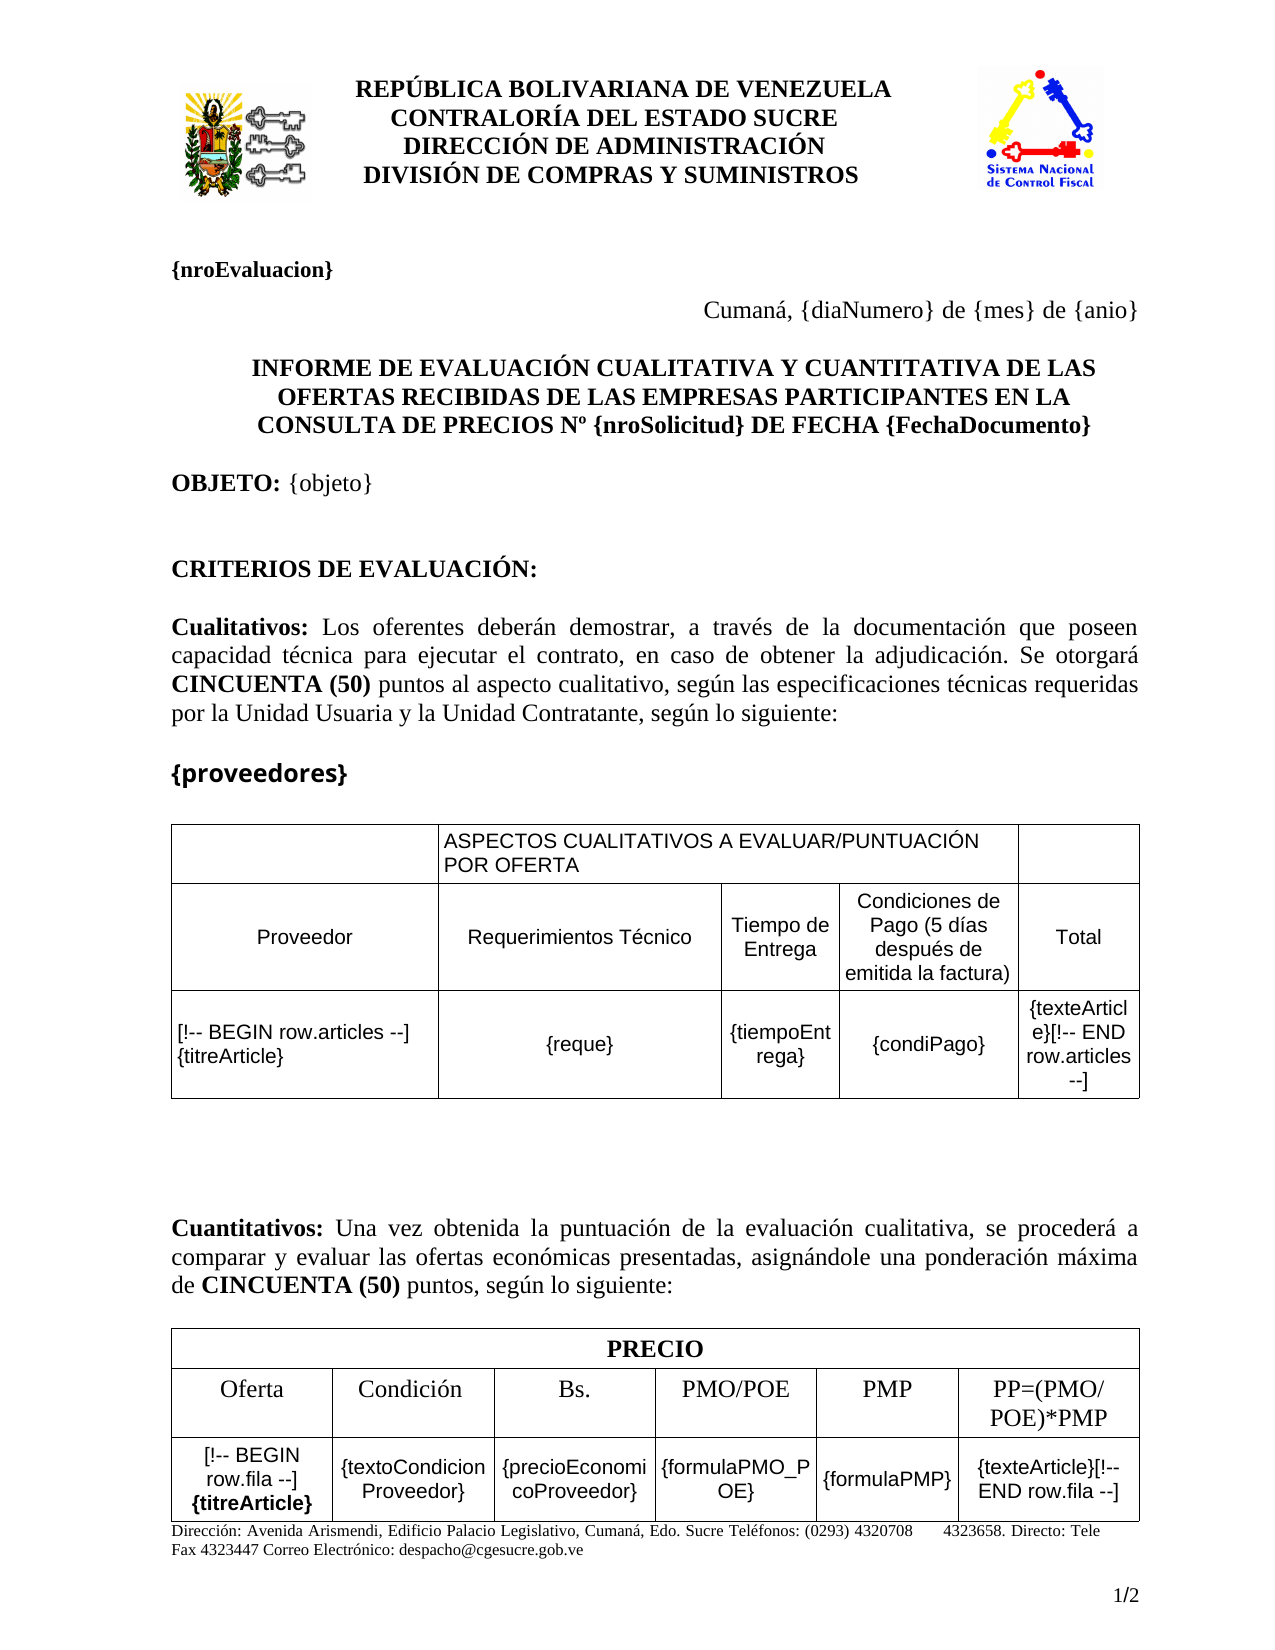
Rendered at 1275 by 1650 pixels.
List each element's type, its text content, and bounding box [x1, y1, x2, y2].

table_cell Total [1019, 884, 1139, 990]
table_header [1019, 825, 1139, 883]
table_cell {tiempoEntrega} [722, 991, 839, 1098]
table_cell Requerimientos Técnico [439, 884, 721, 990]
table_cell {formulaPMP} [817, 1438, 958, 1521]
table_cell PMO/POE [656, 1369, 816, 1437]
table_cell [!-- BEGIN row.fila --]{titreArticle} [172, 1438, 332, 1521]
table_cell Condiciones de Pago (5 días después de emitida la factura) [840, 884, 1018, 990]
table_cell Oferta [172, 1369, 332, 1437]
table_cell {texteArticle}[!-- END row.articles --] [1019, 991, 1139, 1098]
table_header PRECIO [172, 1329, 1139, 1368]
text CRITERIOS DE EVALUACIÓN: [171, 554, 1139, 583]
table_cell [!-- BEGIN row.articles --]{titreArticle} [172, 991, 438, 1098]
picture [179, 83, 312, 203]
table_cell PMP [817, 1369, 958, 1437]
table_cell Proveedor [172, 884, 438, 990]
table_cell Tiempo de Entrega [722, 884, 839, 990]
picture [977, 66, 1105, 190]
text {nroEvaluacion} [171, 257, 1139, 283]
table_cell {textoCondicionProveedor} [333, 1438, 494, 1521]
table_cell PP=(PMO/POE)*PMP [959, 1369, 1139, 1437]
table_cell {condiPago} [840, 991, 1018, 1098]
table_cell {precioEconomicoProveedor} [495, 1438, 655, 1521]
table_cell {formulaPMO_POE} [656, 1438, 816, 1521]
text INFORME DE EVALUACIÓN CUALITATIVA Y CUANTITATIVA DE LAS OFERTAS RECIBIDAS DE LAS EMPRESAS PARTICIPANTES EN LA CONSULTA DE PRECIOS Nº {nroSolicitud} DE FECHA {FechaDocumento} [209, 353, 1139, 439]
table_header [172, 825, 438, 883]
text Cumaná, {diaNumero} de {mes} de {anio} [171, 295, 1139, 324]
text OBJETO: {objeto} [171, 468, 1139, 497]
table_cell {texteArticle}[!-- END row.fila --] [959, 1438, 1139, 1521]
table_cell Bs. [495, 1369, 655, 1437]
text Cuantitativos: Una vez obtenida la puntuación de la evaluación cualitativa, se procederá a comparar y evaluar las ofertas económicas presentadas, asignándole una ponderación máxima de CINCUENTA (50) puntos, según lo siguiente: [171, 1213, 1139, 1299]
table_header ASPECTOS CUALITATIVOS A EVALUAR/PUNTUACIÓN POR OFERTA [439, 825, 1018, 883]
text Cualitativos: Los oferentes deberán demostrar, a través de la documentación que poseen capacidad técnica para ejecutar el contrato, en caso de obtener la adjudicación. Se otorgará CINCUENTA (50) puntos al aspecto cualitativo, según las especificaciones técnicas requeridas por la Unidad Usuaria y la Unidad Contratante, según lo siguiente: [171, 612, 1139, 727]
table_cell {reque} [439, 991, 721, 1098]
table_cell Condición [333, 1369, 494, 1437]
text {proveedores} [171, 755, 1139, 789]
